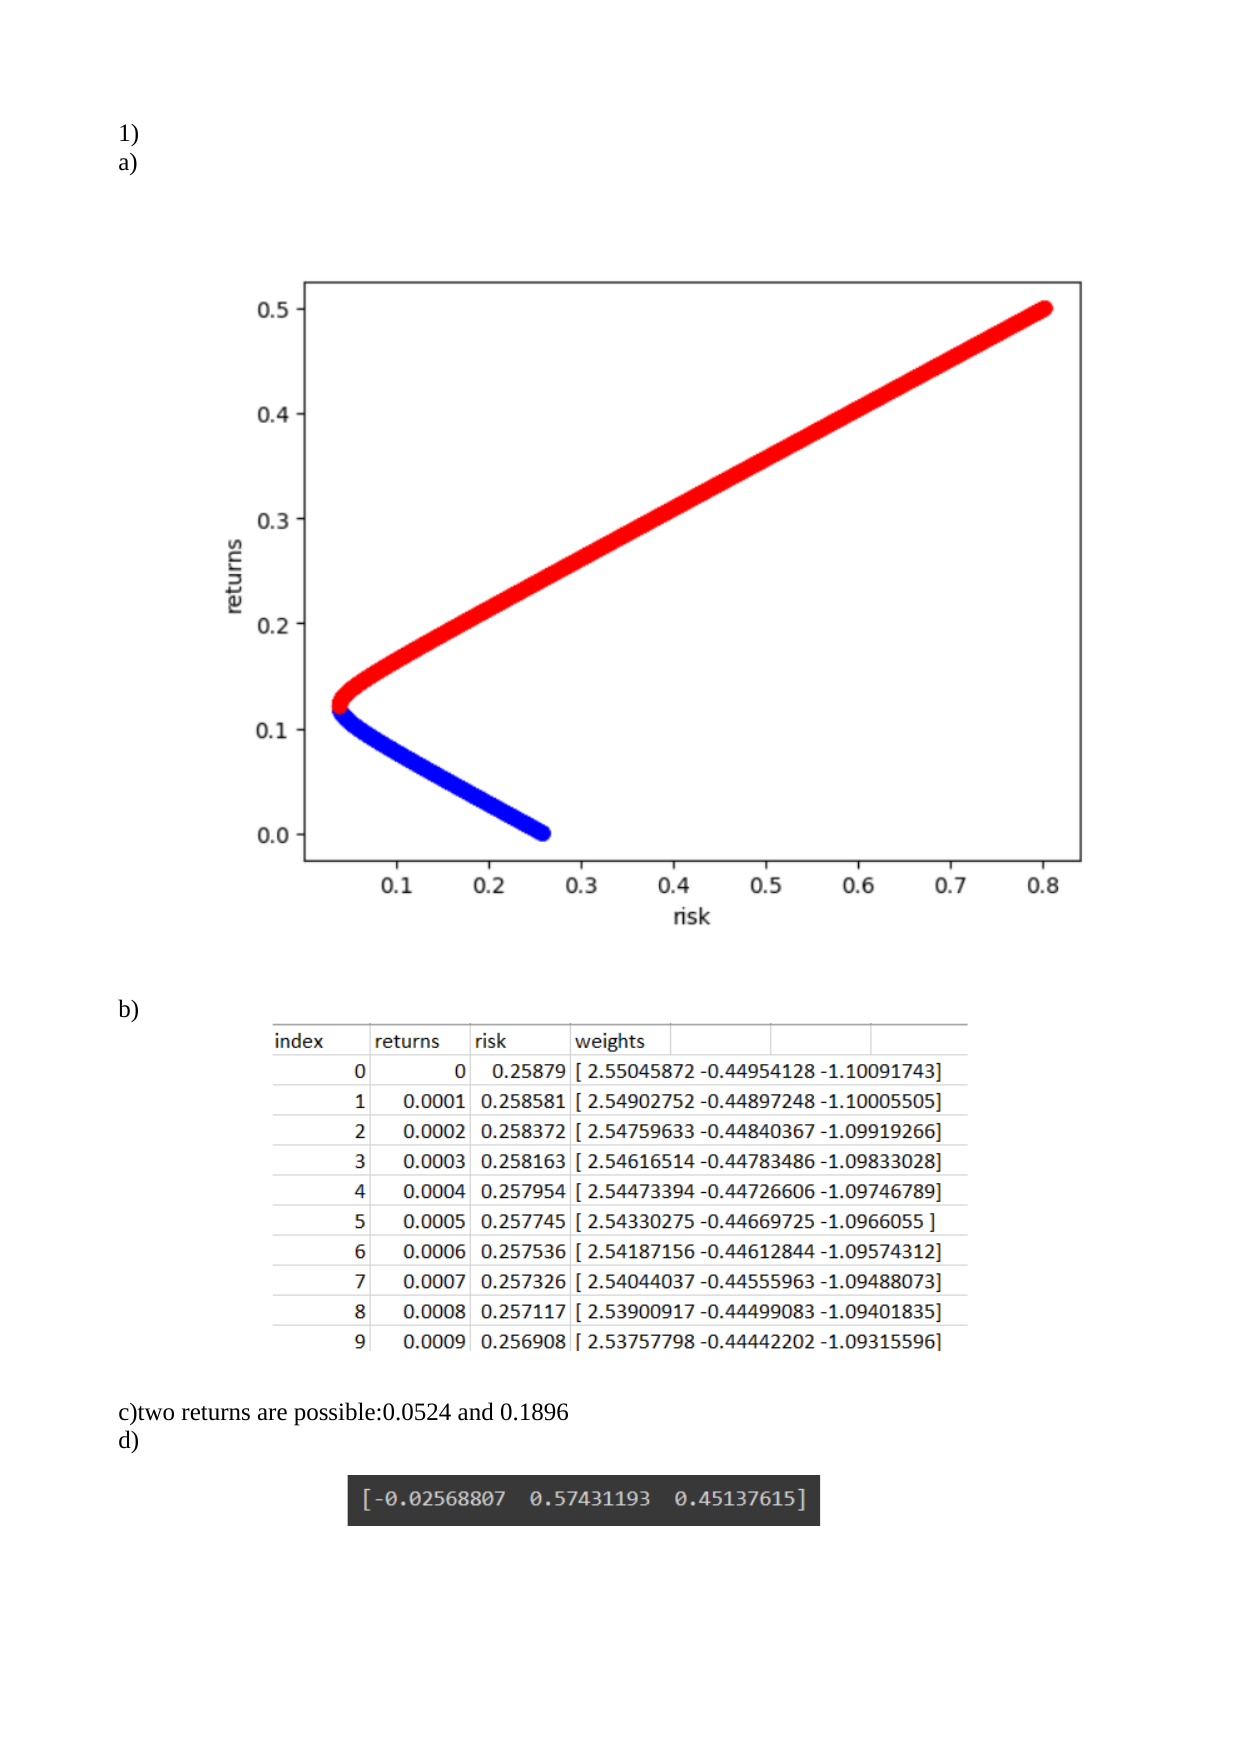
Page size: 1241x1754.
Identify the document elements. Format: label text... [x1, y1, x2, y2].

text c)two returns are possible:0.0524 and 0.1896 [118, 1397, 1122, 1426]
text 1) [118, 118, 1122, 147]
picture [216, 269, 1092, 937]
picture [347, 1475, 821, 1526]
text b) [118, 994, 1122, 1023]
text a) [118, 147, 1122, 176]
picture [272, 1023, 968, 1351]
text d) [118, 1426, 1122, 1454]
